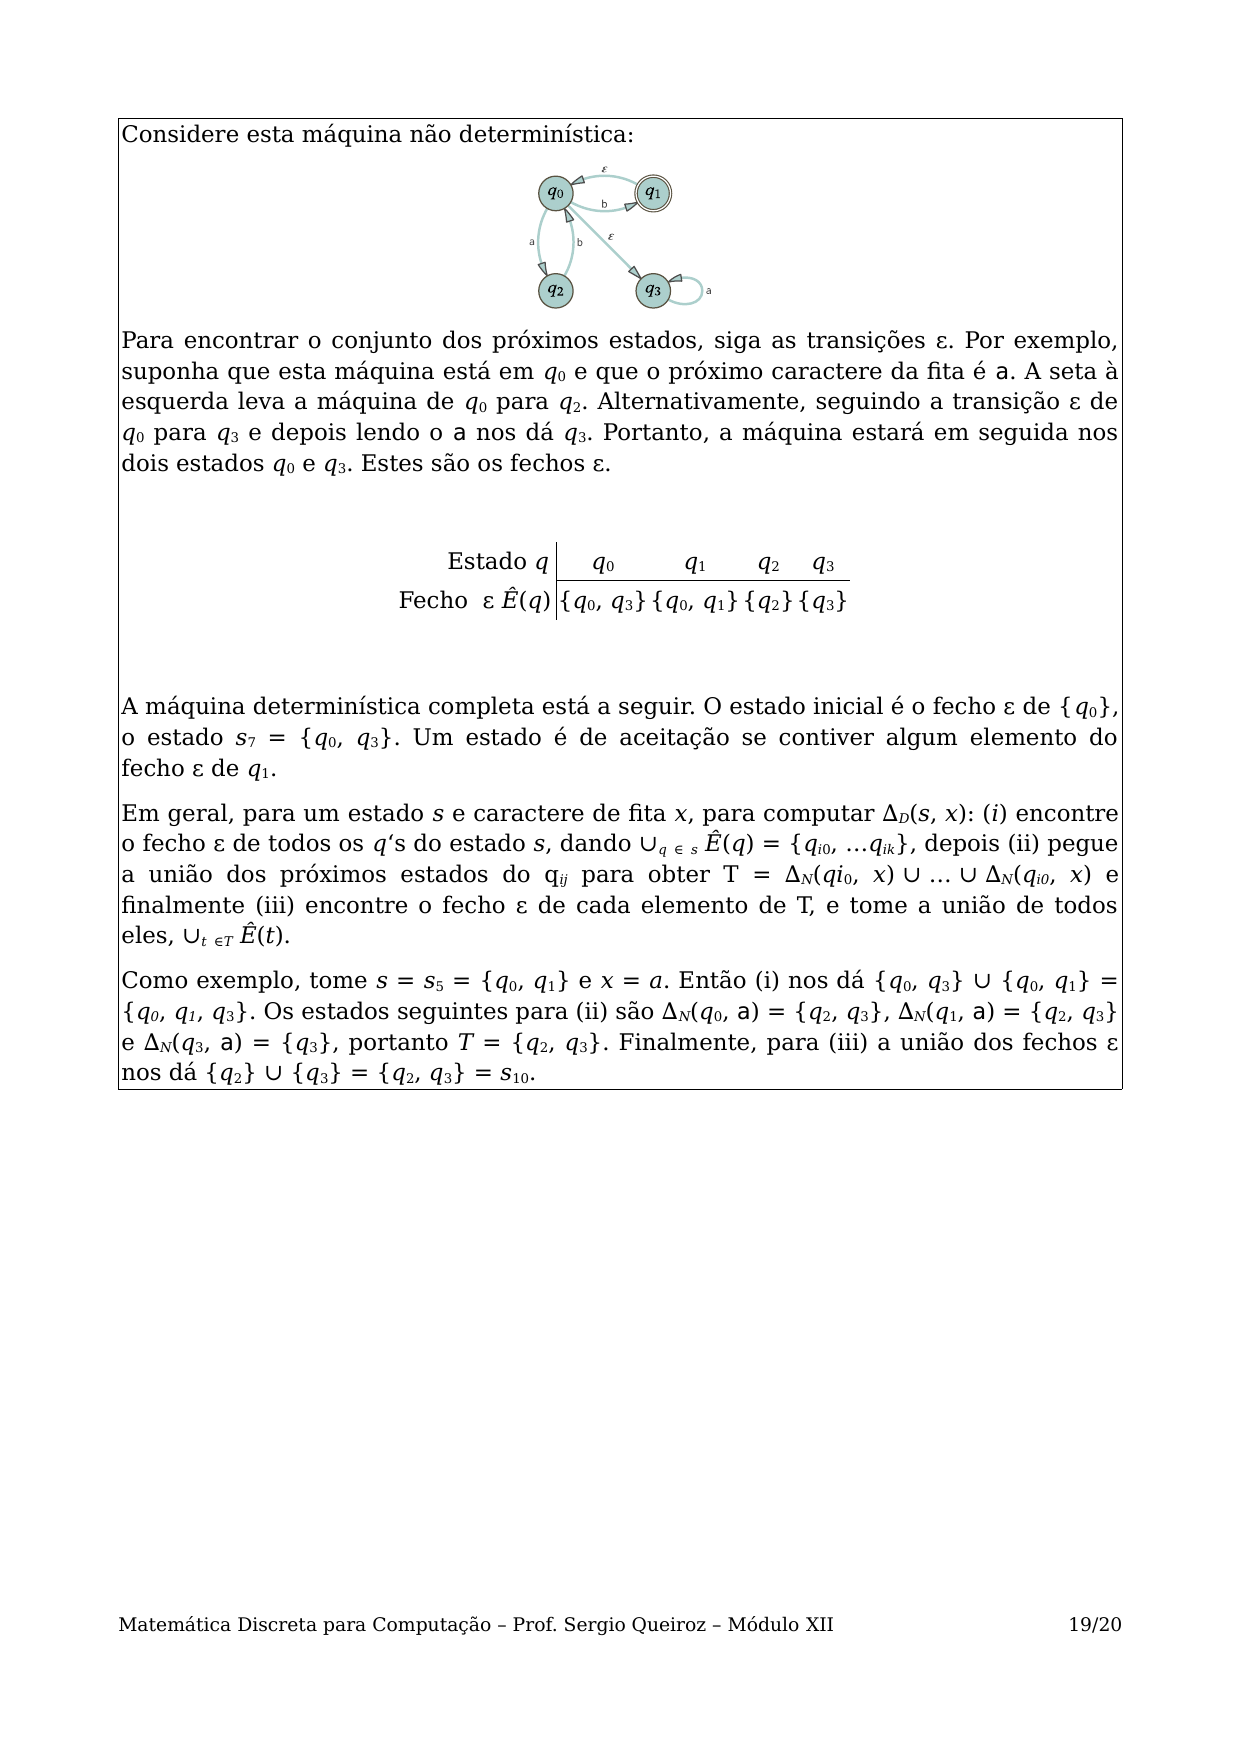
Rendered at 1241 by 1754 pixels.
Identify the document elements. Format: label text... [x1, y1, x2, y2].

text Para encontrar o conjunto dos próximos estados, siga as transições ε. Por exemplo, suponha que esta máquina está em q0 e que o próximo caractere da fita é a. A seta à esquerda leva a máquina de q0 para q2. Alternativamente, seguindo a transição ε de q0 para q3 e depois lendo o a nos dá q3. Portanto, a máquina estará em seguida nos dois estados q0 e q3. Estes são os fechos ε. [119, 324, 1122, 476]
table_header q2 [741, 542, 795, 580]
text Considere esta máquina não determinística: [119, 119, 1122, 148]
table_header Estado q [390, 542, 556, 580]
table_header q3 [795, 542, 850, 580]
table_cell {q2} [741, 581, 795, 619]
text A máquina determinística completa está a seguir. O estado inicial é o fecho ε de {q0}, o estado s7 = {q0, q3}. Um estado é de aceitação se contiver algum elemento do fecho ε de q1. [119, 690, 1122, 781]
table_cell Fecho ε Ê(q) [390, 580, 556, 619]
text Em geral, para um estado s e caractere de fita x, para computar ∆D(s, x): (i) encontre o fecho ε de todos os q‘s do estado s, dando ∪q ∈ s Ê(q) = {qi0, …qik}, depois (ii) pegue a união dos próximos estados do qij para obter T = ∆N(qi0, x) ∪ … ∪ ∆N(qi0, x) e finalmente (iii) encontre o fecho ε de cada elemento de T, e tome a união de todos eles, ∪t ∈T Ê(t). [119, 797, 1122, 949]
table_cell {q0, q1} [649, 581, 741, 619]
text Como exemplo, tome s = s5 = {q0, q1} e x = a. Então (i) nos dá {q0, q3} ∪ {q0, q1} = {q0, q1, q3}. Os estados seguintes para (ii) são ∆N(q0, a) = {q2, q3}, ∆N(q1, a) = {q2, q3} e ∆N(q3, a) = {q3}, portanto T = {q2, q3}. Finalmente, para (iii) a união dos fechos ε nos dá {q2} ∪ {q3} = {q2, q3} = s10. [119, 964, 1122, 1089]
table_header q1 [649, 542, 741, 580]
table_cell {q3} [795, 581, 850, 619]
table_cell {q0, q3} [557, 581, 649, 619]
table_header q0 [557, 542, 649, 580]
